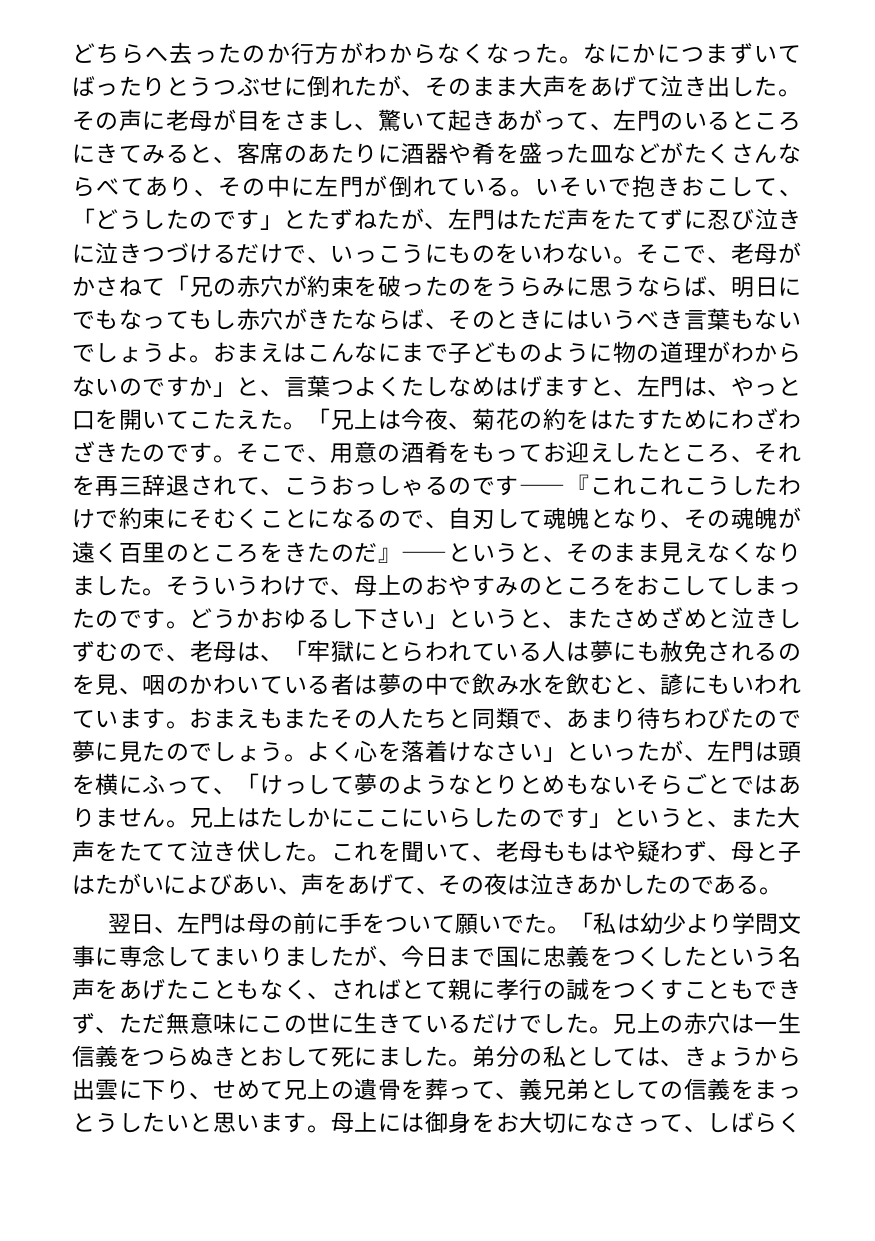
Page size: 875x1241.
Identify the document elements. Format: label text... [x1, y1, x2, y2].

text 翌日、左門は母の前に手をついて願いでた。「私は幼少より学問文事に専念してまいりましたが、今日まで国に忠義をつくしたという名声をあげたこともなく、さればとて親に孝行の誠をつくすこともできず、ただ無意味にこの世に生きているだけでした。兄上の赤穴は一生信義をつらぬきとおして死にました。弟分の私としては、きょうから出雲に下り、せめて兄上の遺骨を葬って、義兄弟としての信義をまっとうしたいと思います。母上には御身をお大切になさって、しばらく [72, 906, 802, 1138]
text どちらへ去ったのか行方がわからなくなった。なにかにつまずいてばったりとうつぶせに倒れたが、そのまま大声をあげて泣き出した。その声に老母が目をさまし、驚いて起きあがって、左門のいるところにきてみると、客席のあたりに酒器や肴を盛った皿などがたくさんならべてあり、その中に左門が倒れている。いそいで抱きおこして、「どうしたのです」とたずねたが、左門はただ声をたてずに忍び泣きに泣きつづけるだけで、いっこうにものをいわない。そこで、老母がかさねて「兄の赤穴が約束を破ったのをうらみに思うならば、明日にでもなってもし赤穴がきたならば、そのときにはいうべき言葉もないでしょうよ。おまえはこんなにまで子どものように物の道理がわからないのですか」と、言葉つよくたしなめはげますと、左門は、やっと口を開いてこたえた。「兄上は今夜、菊花の約をはたすためにわざわざきたのです。そこで、用意の酒肴をもってお迎えしたところ、それを再三辞退されて、こうおっしゃるのです――『これこれこうしたわけで約束にそむくことになるので、自刃して魂魄となり、その魂魄が遠く百里のところをきたのだ』――というと、そのまま見えなくなりました。そういうわけで、母上のおやすみのところをおこしてしまったのです。どうかおゆるし下さい」というと、またさめざめと泣きしずむので、老母は、「牢獄にとらわれている人は夢にも赦免されるのを見、咽のかわいている者は夢の中で飲み水を飲むと、諺にもいわれています。おまえもまたその人たちと同類で、あまり待ちわびたので夢に見たのでしょう。よく心を落着けなさい」といったが、左門は頭を横にふって、「けっして夢のようなとりとめもないそらごとではありません。兄上はたしかにここにいらしたのです」というと、また大声をたてて泣き伏した。これを聞いて、老母ももはや疑わず、母と子はたがいによびあい、声をあげて、その夜は泣きあかしたのである。 [72, 36, 802, 900]
